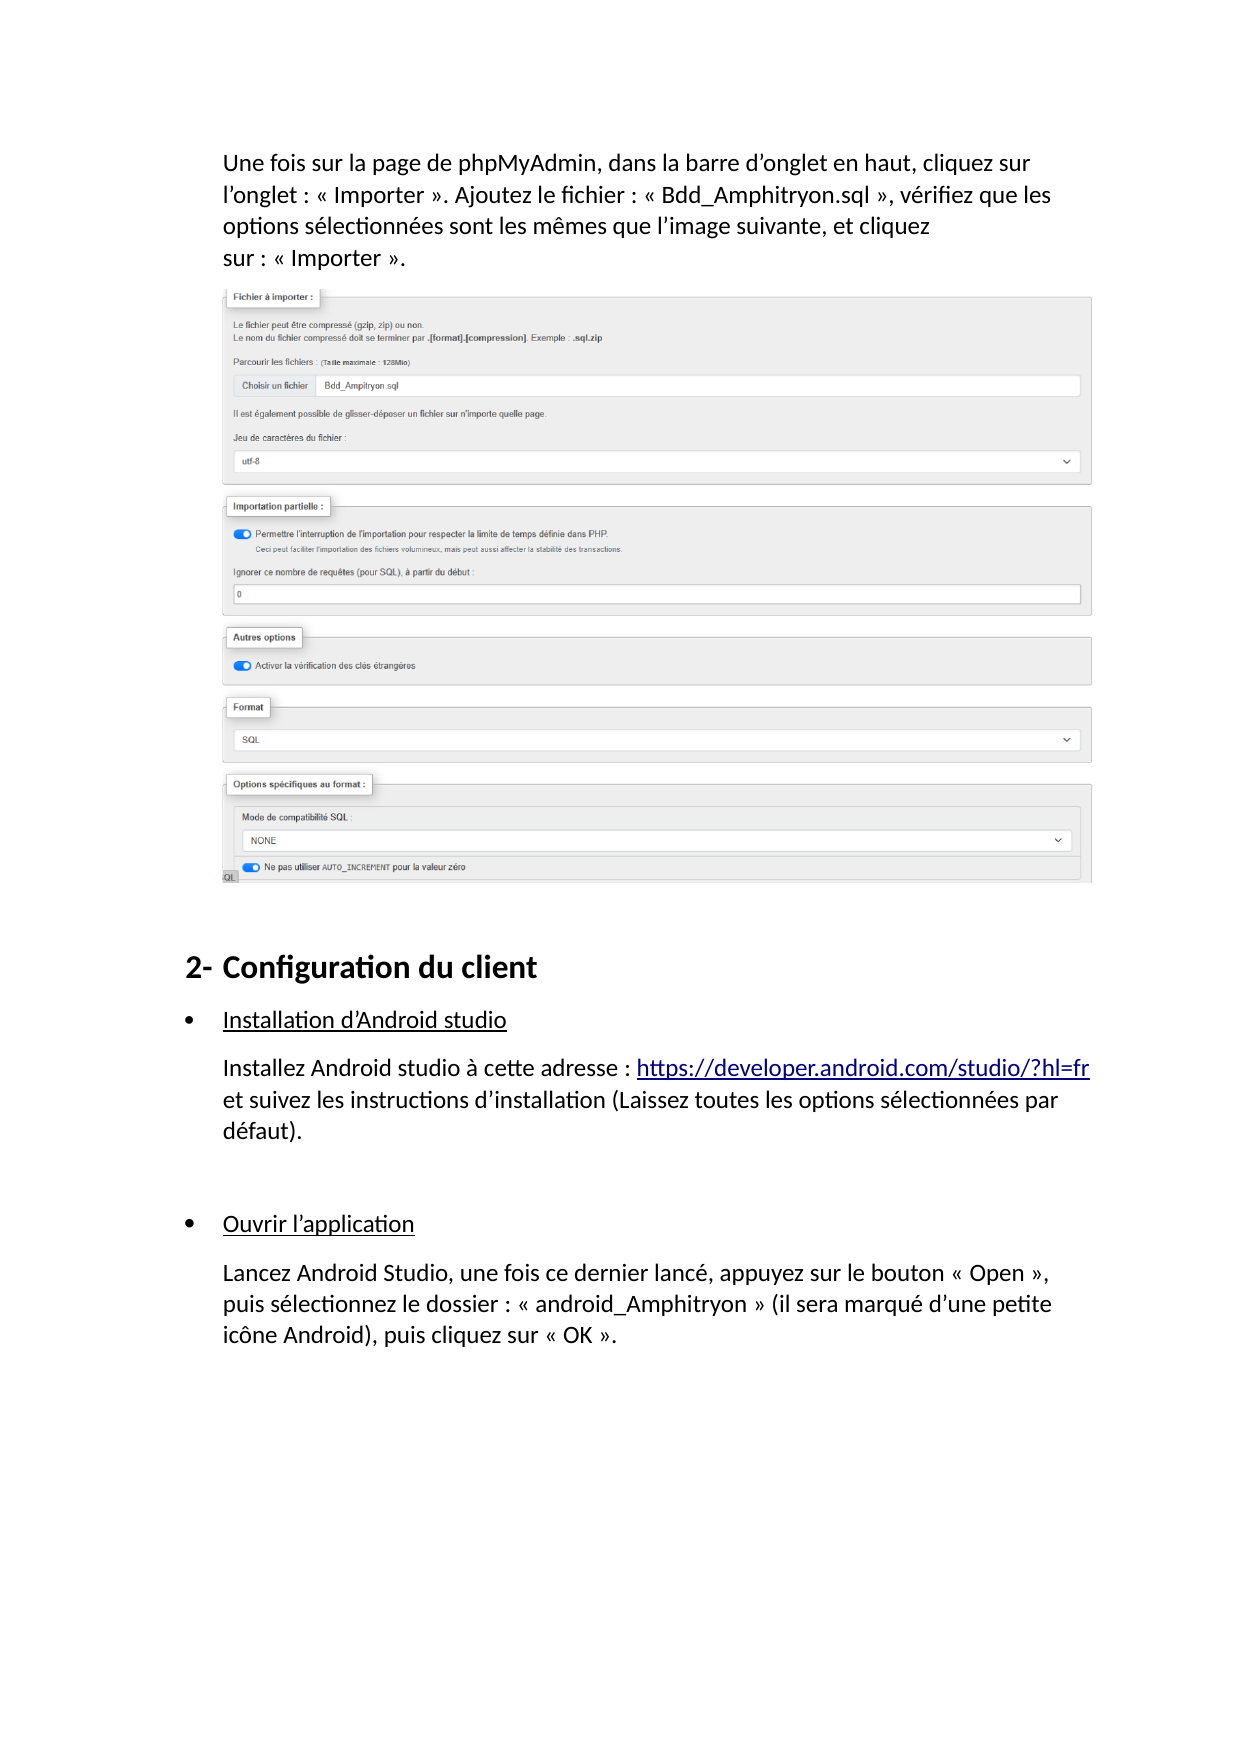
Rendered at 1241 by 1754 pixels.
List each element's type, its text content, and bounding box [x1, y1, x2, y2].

list Lancez Android Studio, une fois ce dernier lancé, appuyez sur le bouton « Open », puis sélectionnez le dossier : « android_Amphitryon » (il sera marqué d’une petite icône Android), puis cliquez sur « OK ». [223, 1257, 1093, 1350]
list Une fois sur la page de phpMyAdmin, dans la barre d’onglet en haut, cliquez sur l’onglet : « Importer ». Ajoutez le fichier : « Bdd_Amphitryon.sql », vérifiez que les options sélectionnées sont les mêmes que l’image suivante, et cliquez sur : « Importer ». [223, 148, 1093, 272]
list Configuration du client [185, 946, 1093, 987]
list Ouvrir l’application [185, 1209, 1093, 1239]
list Installez Android studio à cette adresse : https://developer.android.com/studio/?hl=fr et suivez les instructions d’installation (Laissez toutes les options sélectionnées par défaut). [223, 1052, 1093, 1146]
list Installation d’Android studio [185, 1004, 1093, 1035]
